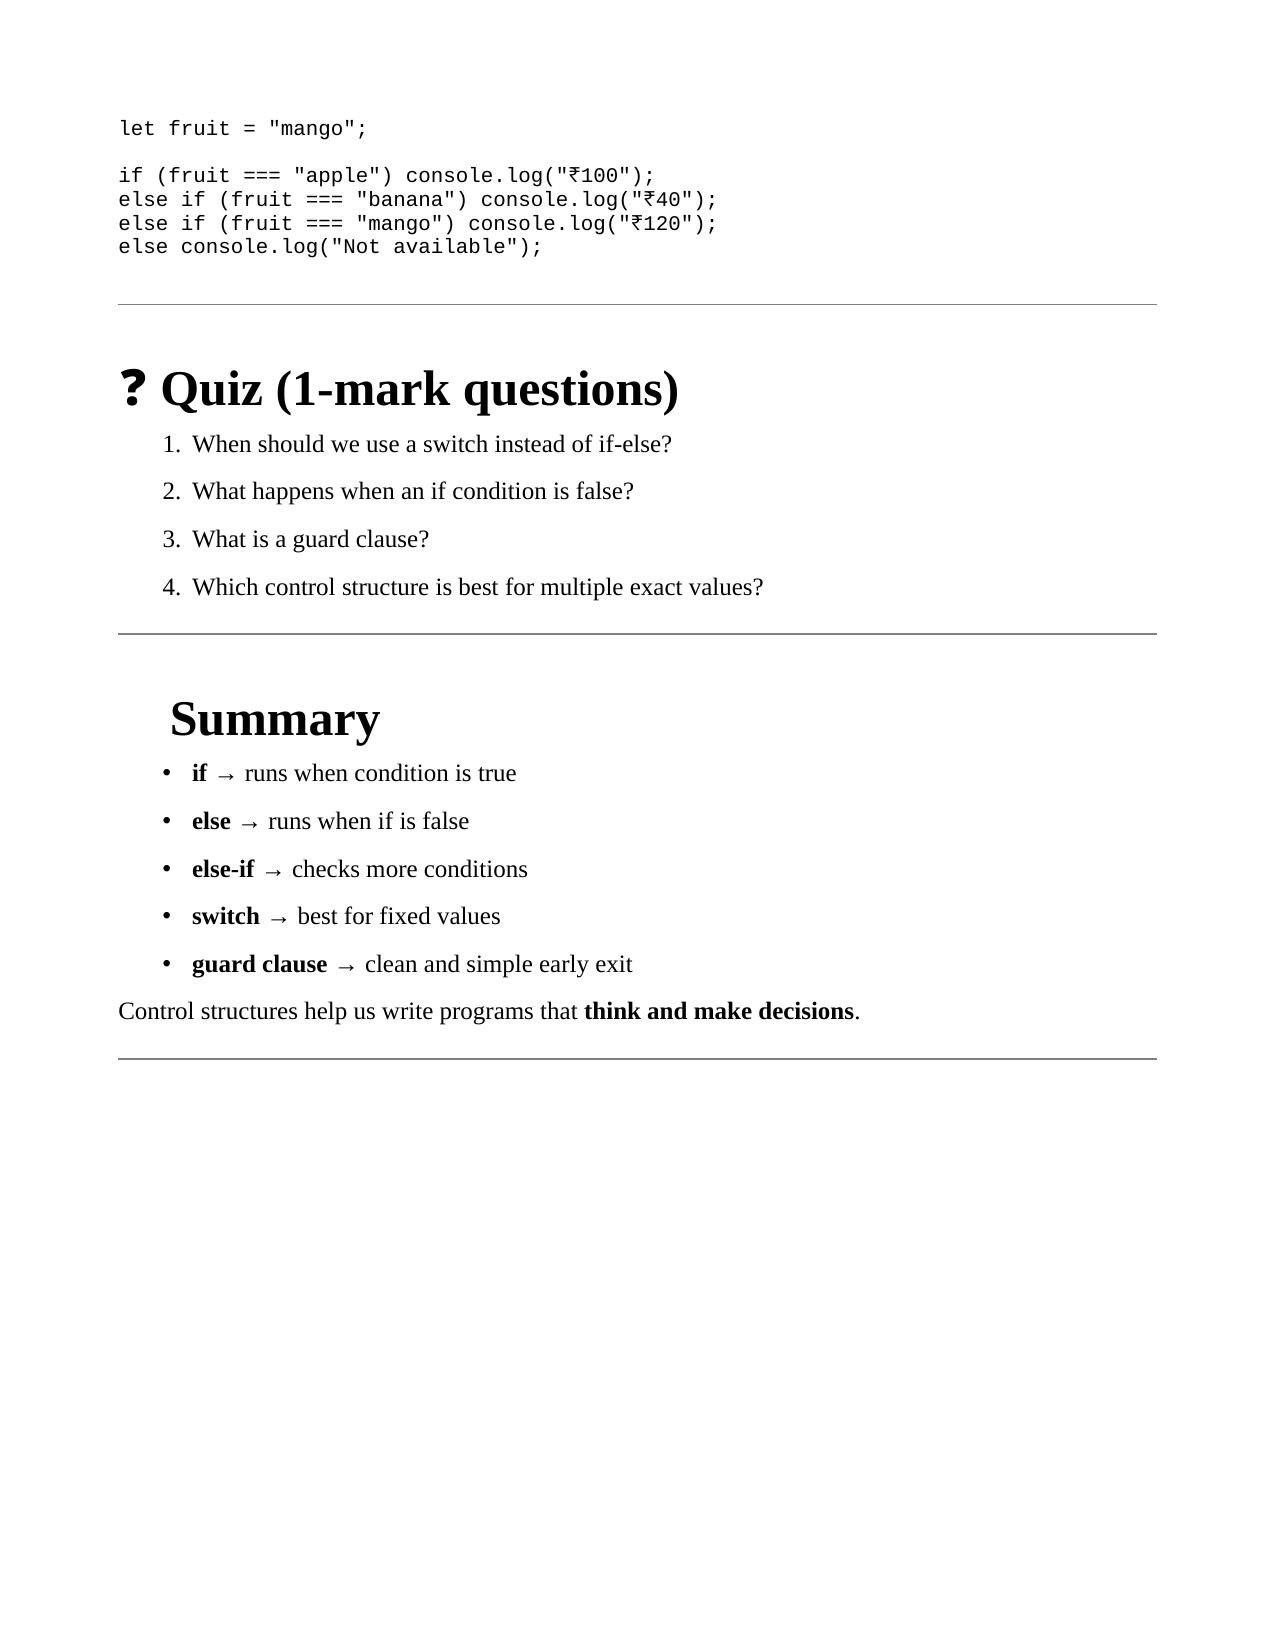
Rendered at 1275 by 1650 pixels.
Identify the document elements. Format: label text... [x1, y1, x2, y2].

list else-if → checks more conditions [162, 854, 1157, 882]
list switch → best for fixed values [162, 901, 1157, 930]
list When should we use a switch instead of if-else? [162, 429, 1157, 457]
text else if (fruit === "mango") console.log("₹120"); [118, 213, 1157, 236]
list if → runs when condition is true [162, 758, 1157, 787]
text if (fruit === "apple") console.log("₹100"); [118, 165, 1157, 189]
text else if (fruit === "banana") console.log("₹40"); [118, 189, 1157, 213]
list What happens when an if condition is false? [162, 476, 1157, 505]
list else → runs when if is false [162, 806, 1157, 835]
list Which control structure is best for multiple exact values? [162, 572, 1157, 600]
text let fruit = "mango"; [118, 118, 1157, 142]
subtitle 🎯 Summary [118, 688, 1157, 746]
subtitle ❓ Quiz (1-mark questions) [118, 359, 1157, 416]
list guard clause → clean and simple early exit [162, 949, 1157, 978]
text else console.log("Not available"); [118, 236, 1157, 260]
text Control structures help us write programs that think and make decisions. [118, 996, 1157, 1025]
list What is a guard clause? [162, 524, 1157, 553]
